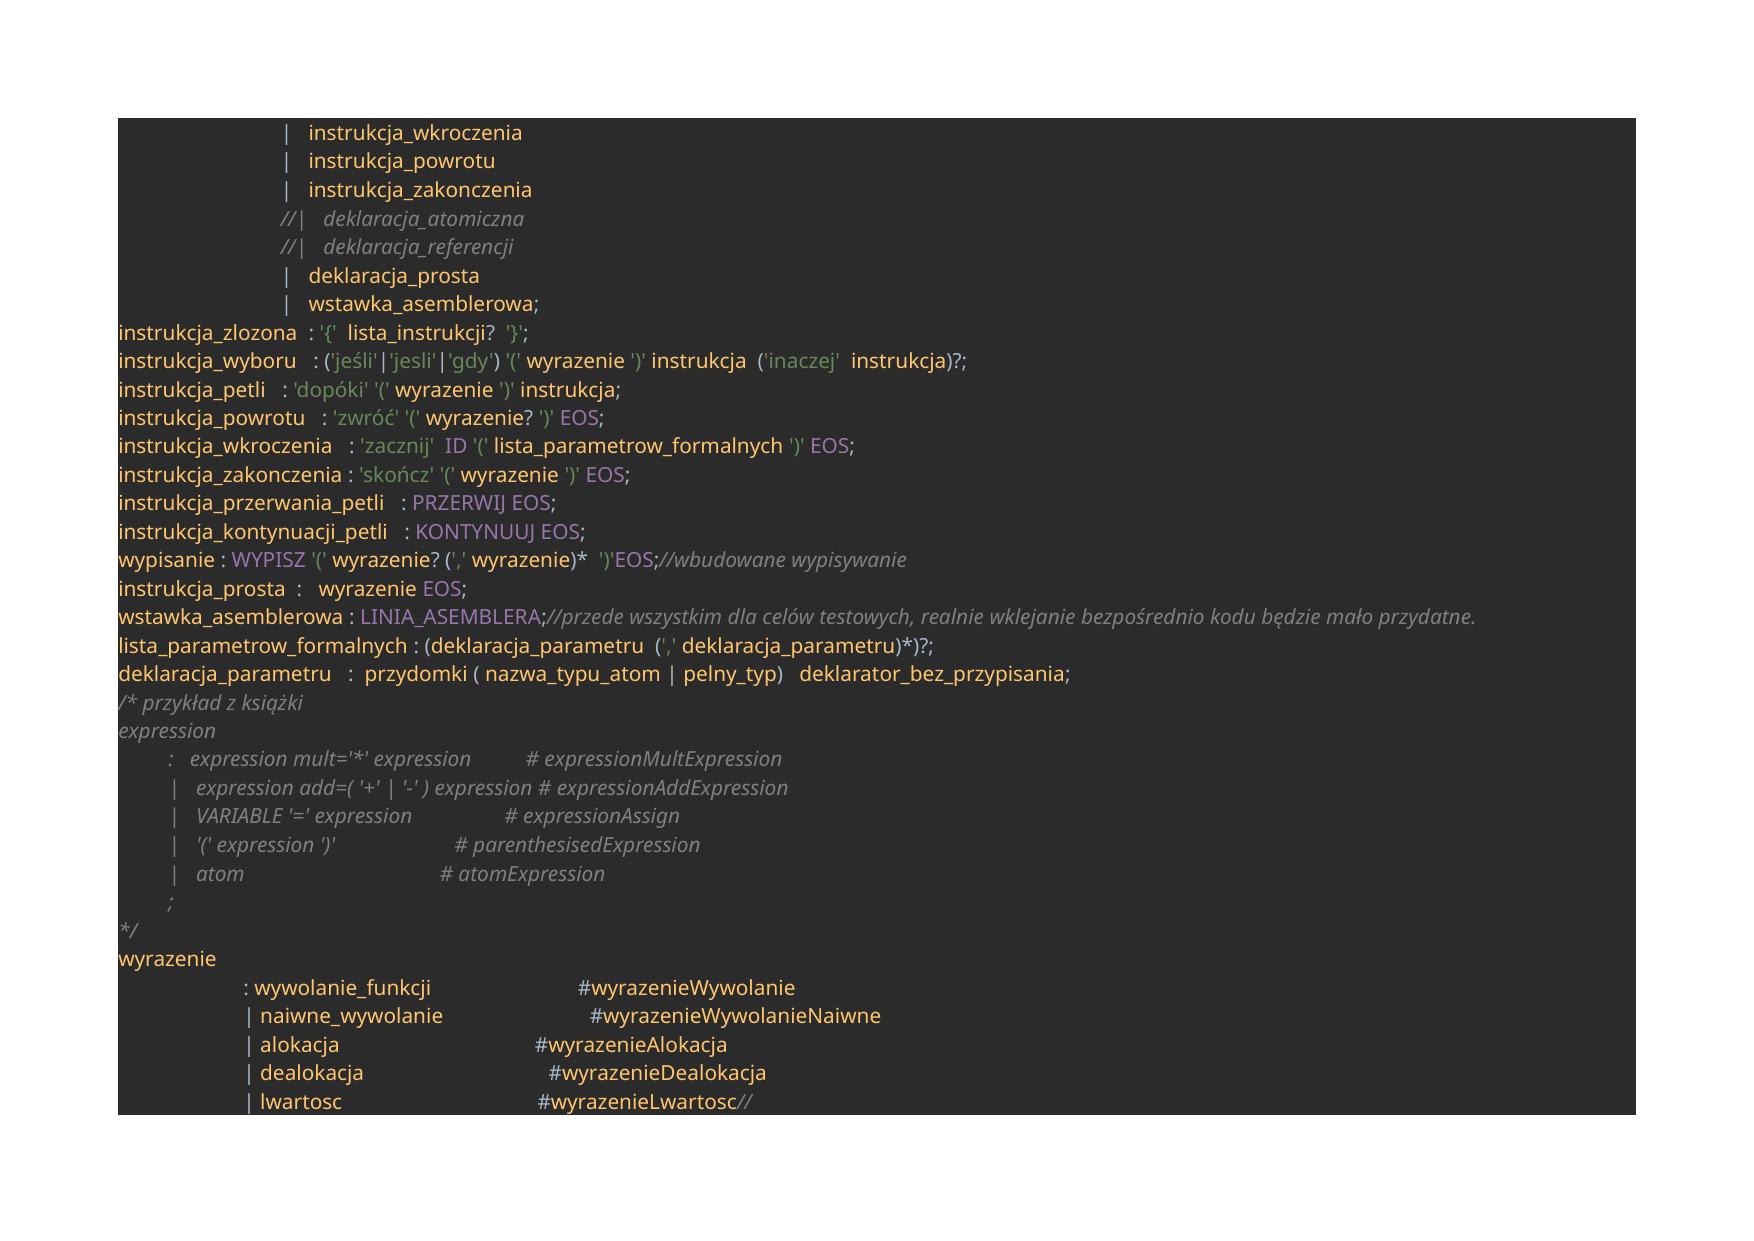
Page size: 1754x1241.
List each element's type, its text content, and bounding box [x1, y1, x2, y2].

text | wstawka_asemblerowa; [118, 289, 1636, 318]
text | '(' expression ')' # parenthesisedExpression [118, 830, 1636, 859]
text | atom # atomExpression [118, 859, 1636, 887]
text instrukcja_kontynuacji_petli : KONTYNUUJ EOS; [118, 517, 1636, 545]
text ; [118, 887, 1636, 916]
text expression [118, 716, 1636, 744]
text wstawka_asemblerowa : LINIA_ASEMBLERA;//przede wszystkim dla celów testowych, realnie wklejanie bezpośrednio kodu będzie mało przydatne. [118, 602, 1636, 631]
text instrukcja_petli : 'dopóki' '(' wyrazenie ')' instrukcja; [118, 375, 1636, 403]
text | lwartosc #wyrazenieLwartosc// [118, 1087, 1636, 1115]
text /* przykład z książki [118, 688, 1636, 716]
text lista_parametrow_formalnych : (deklaracja_parametru (',' deklaracja_parametru)*)?; [118, 631, 1636, 659]
text | naiwne_wywolanie #wyrazenieWywolanieNaiwne [118, 1001, 1636, 1030]
text instrukcja_zlozona : '{' lista_instrukcji? '}'; [118, 318, 1636, 346]
text | expression add=( '+' | '-' ) expression # expressionAddExpression [118, 773, 1636, 802]
text instrukcja_wyboru : ('jeśli'|'jesli'|'gdy') '(' wyrazenie ')' instrukcja ('inaczej' instrukcja)?; [118, 346, 1636, 375]
text | alokacja #wyrazenieAlokacja [118, 1030, 1636, 1058]
text wypisanie : WYPISZ '(' wyrazenie? (',' wyrazenie)* ')'EOS;//wbudowane wypisywanie [118, 545, 1636, 574]
text | deklaracja_prosta [118, 261, 1636, 289]
text instrukcja_prosta : wyrazenie EOS; [118, 574, 1636, 602]
text instrukcja_wkroczenia : 'zacznij' ID '(' lista_parametrow_formalnych ')' EOS; [118, 432, 1636, 460]
text : wywolanie_funkcji #wyrazenieWywolanie [118, 973, 1636, 1001]
text | instrukcja_powrotu [118, 147, 1636, 175]
text instrukcja_zakonczenia : 'skończ' '(' wyrazenie ')' EOS; [118, 460, 1636, 488]
text | dealokacja #wyrazenieDealokacja [118, 1058, 1636, 1087]
text */ [118, 916, 1636, 944]
text deklaracja_parametru : przydomki ( nazwa_typu_atom | pelny_typ) deklarator_bez_przypisania; [118, 659, 1636, 688]
text //| deklaracja_atomiczna [118, 204, 1636, 232]
text instrukcja_powrotu : 'zwróć' '(' wyrazenie? ')' EOS; [118, 403, 1636, 432]
text : expression mult='*' expression # expressionMultExpression [118, 744, 1636, 773]
text | VARIABLE '=' expression # expressionAssign [118, 802, 1636, 830]
text instrukcja_przerwania_petli : PRZERWIJ EOS; [118, 488, 1636, 517]
text | instrukcja_zakonczenia [118, 175, 1636, 204]
text wyrazenie [118, 944, 1636, 973]
text | instrukcja_wkroczenia [118, 118, 1636, 147]
text //| deklaracja_referencji [118, 232, 1636, 261]
